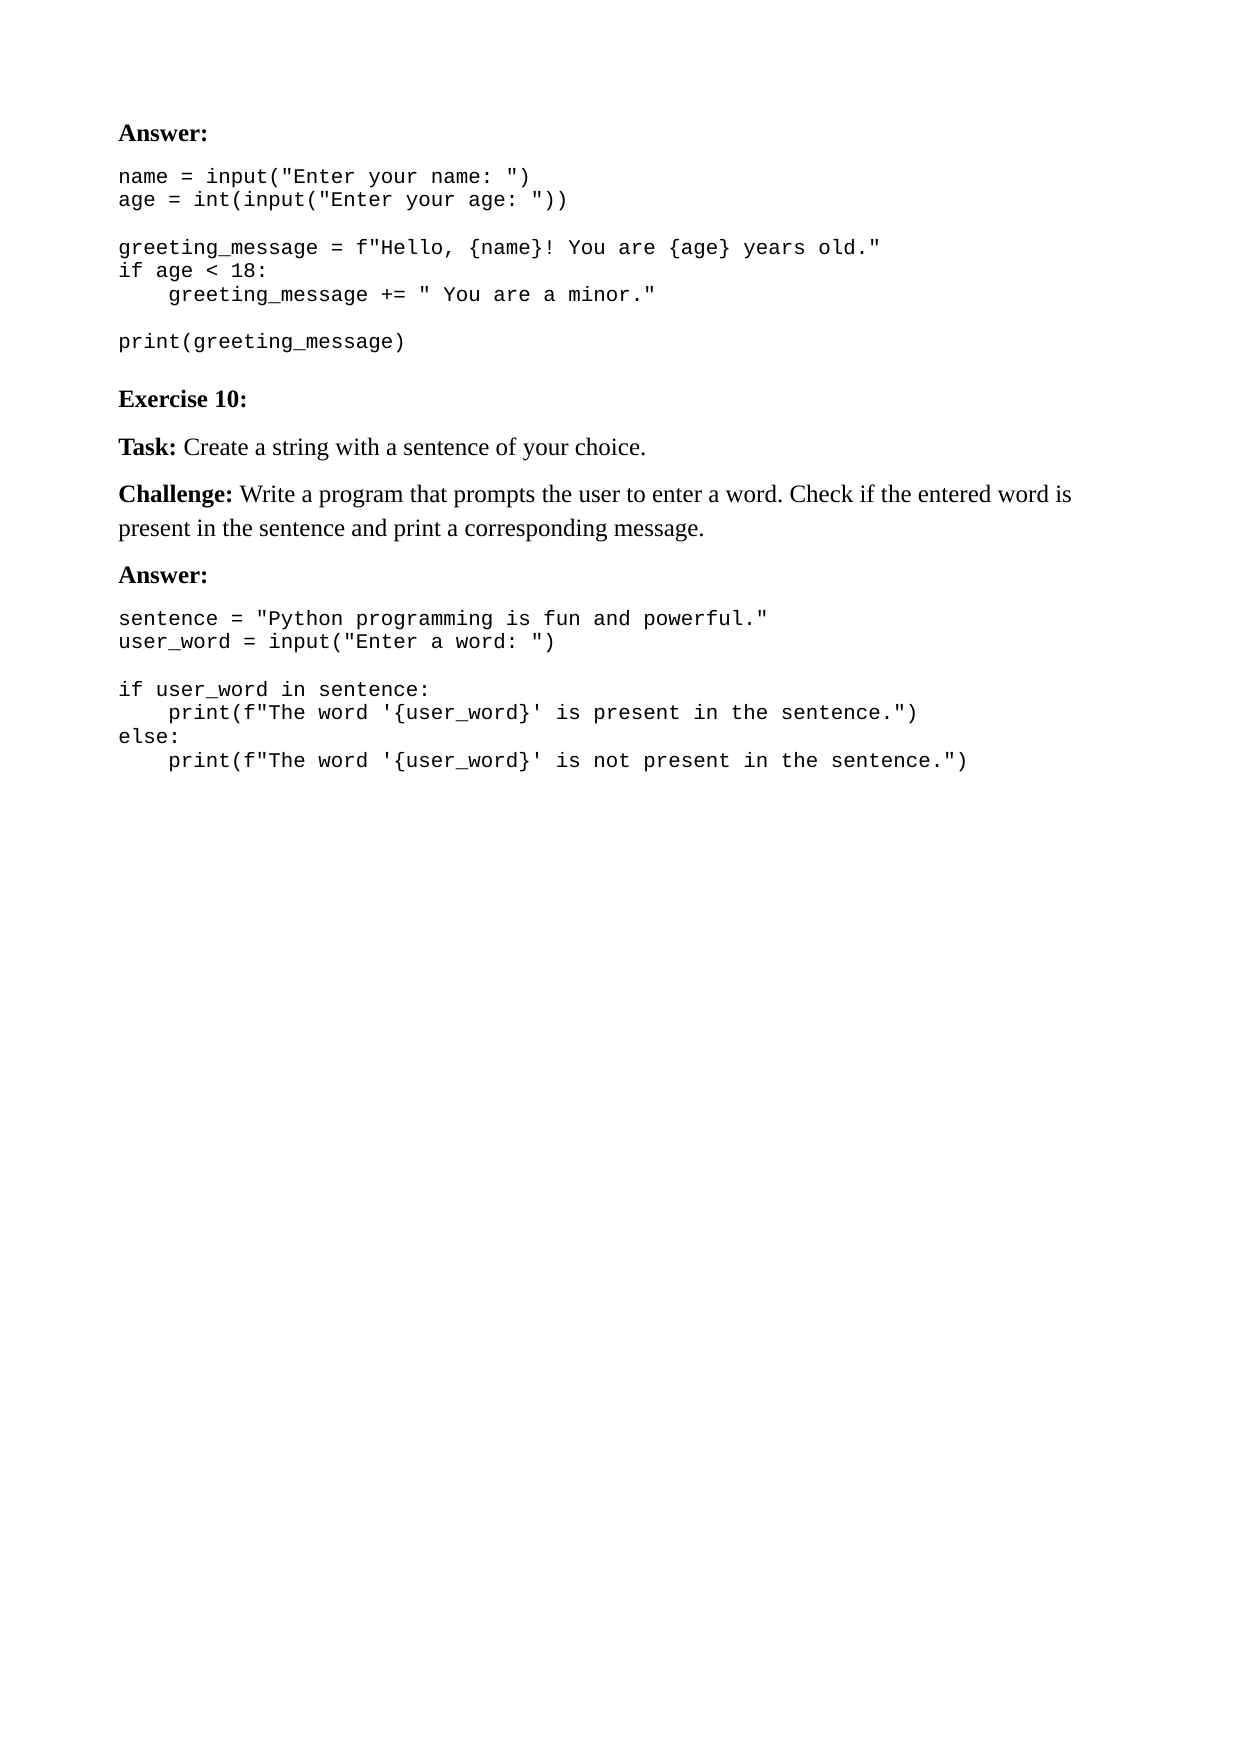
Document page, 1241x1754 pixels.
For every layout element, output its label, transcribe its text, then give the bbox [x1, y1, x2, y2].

text Answer: [118, 118, 1122, 147]
text greeting_message = f"Hello, {name}! You are {age} years old." [118, 237, 1122, 260]
text print(f"The word '{user_word}' is present in the sentence.") [118, 702, 1122, 726]
text Answer: [118, 560, 1122, 589]
text print(greeting_message) [118, 331, 1122, 355]
text sentence = "Python programming is fun and powerful." [118, 608, 1122, 631]
text user_word = input("Enter a word: ") [118, 631, 1122, 655]
text if user_word in sentence: [118, 679, 1122, 702]
text Challenge: Write a program that prompts the user to enter a word. Check if the entered word is present in the sentence and print a corresponding message. [118, 479, 1122, 541]
text if age < 18: [118, 260, 1122, 284]
text age = int(input("Enter your age: ")) [118, 189, 1122, 213]
text Task: Create a string with a sentence of your choice. [118, 432, 1122, 461]
text else: [118, 726, 1122, 750]
text name = input("Enter your name: ") [118, 166, 1122, 189]
text Exercise 10: [118, 384, 1122, 413]
text greeting_message += " You are a minor." [118, 284, 1122, 308]
text print(f"The word '{user_word}' is not present in the sentence.") [118, 750, 1122, 773]
